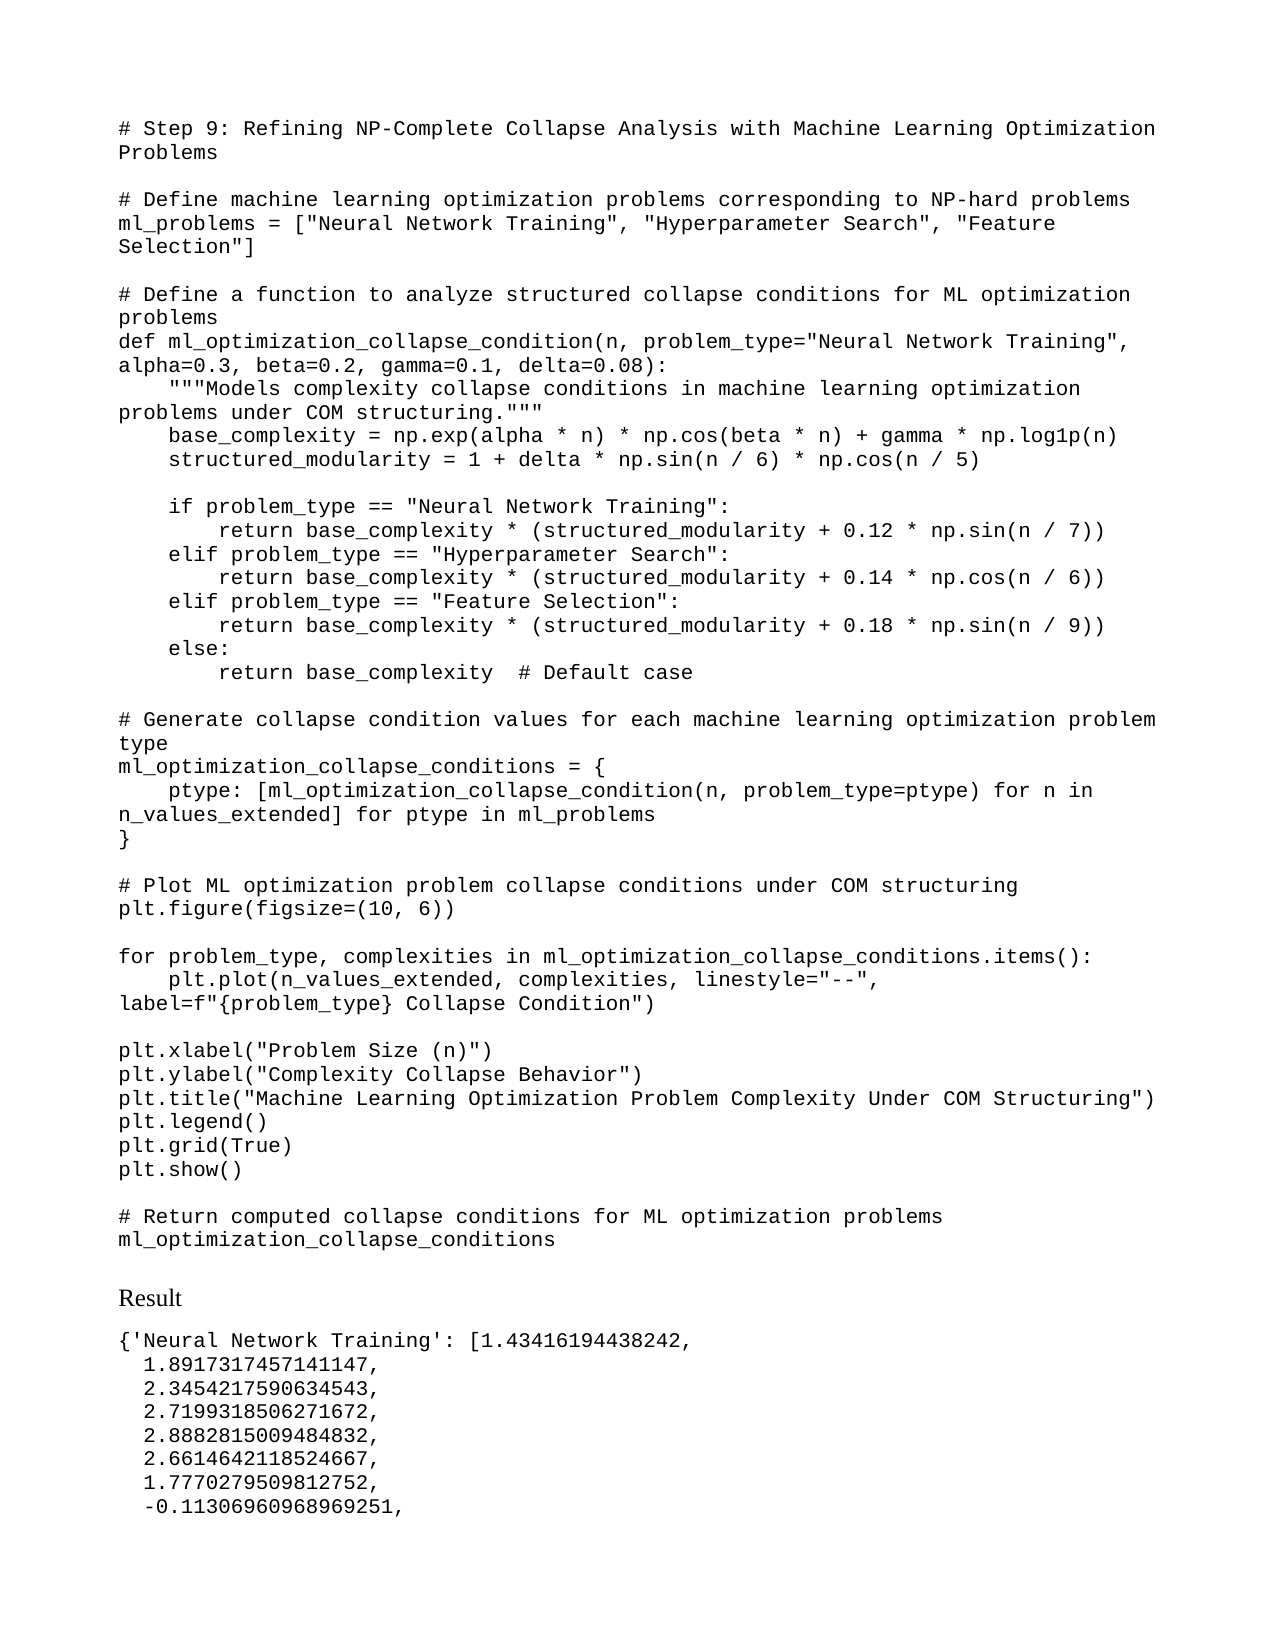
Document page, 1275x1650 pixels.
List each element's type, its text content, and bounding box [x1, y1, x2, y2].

text 2.3454217590634543, [118, 1377, 1157, 1401]
text plt.plot(n_values_extended, complexities, linestyle="--", label=f"{problem_type} Collapse Condition") [118, 969, 1157, 1017]
text # Plot ML optimization problem collapse conditions under COM structuring [118, 875, 1157, 898]
text elif problem_type == "Feature Selection": [118, 591, 1157, 615]
text plt.legend() [118, 1111, 1157, 1135]
text } [118, 827, 1157, 851]
text elif problem_type == "Hyperparameter Search": [118, 544, 1157, 567]
text {'Neural Network Training': [1.43416194438242, [118, 1330, 1157, 1354]
text return base_complexity * (structured_modularity + 0.18 * np.sin(n / 9)) [118, 615, 1157, 638]
text Result [118, 1283, 1157, 1311]
text plt.figure(figsize=(10, 6)) [118, 898, 1157, 922]
text def ml_optimization_collapse_condition(n, problem_type="Neural Network Training", alpha=0.3, beta=0.2, gamma=0.1, delta=0.08): [118, 331, 1157, 378]
text structured_modularity = 1 + delta * np.sin(n / 6) * np.cos(n / 5) [118, 449, 1157, 473]
text ptype: [ml_optimization_collapse_condition(n, problem_type=ptype) for n in n_values_extended] for ptype in ml_problems [118, 780, 1157, 827]
text plt.xlabel("Problem Size (n)") [118, 1040, 1157, 1064]
text 2.7199318506271672, [118, 1401, 1157, 1425]
text ml_problems = ["Neural Network Training", "Hyperparameter Search", "Feature Selection"] [118, 213, 1157, 260]
text plt.grid(True) [118, 1135, 1157, 1158]
text """Models complexity collapse conditions in machine learning optimization problems under COM structuring.""" [118, 378, 1157, 426]
text else: [118, 638, 1157, 662]
text for problem_type, complexities in ml_optimization_collapse_conditions.items(): [118, 946, 1157, 969]
text # Define machine learning optimization problems corresponding to NP-hard problems [118, 189, 1157, 213]
text ml_optimization_collapse_conditions = { [118, 757, 1157, 780]
text plt.ylabel("Complexity Collapse Behavior") [118, 1064, 1157, 1088]
text if problem_type == "Neural Network Training": [118, 496, 1157, 520]
text 1.7770279509812752, [118, 1472, 1157, 1496]
text -0.11306960968969251, [118, 1496, 1157, 1519]
text return base_complexity * (structured_modularity + 0.14 * np.cos(n / 6)) [118, 567, 1157, 591]
text 2.8882815009484832, [118, 1425, 1157, 1448]
text # Step 9: Refining NP-Complete Collapse Analysis with Machine Learning Optimization Problems [118, 118, 1157, 165]
text return base_complexity * (structured_modularity + 0.12 * np.sin(n / 7)) [118, 520, 1157, 544]
text base_complexity = np.exp(alpha * n) * np.cos(beta * n) + gamma * np.log1p(n) [118, 426, 1157, 449]
text # Return computed collapse conditions for ML optimization problems [118, 1206, 1157, 1229]
text return base_complexity # Default case [118, 662, 1157, 686]
text # Generate collapse condition values for each machine learning optimization problem type [118, 709, 1157, 757]
text # Define a function to analyze structured collapse conditions for ML optimization problems [118, 284, 1157, 331]
text plt.title("Machine Learning Optimization Problem Complexity Under COM Structuring") [118, 1088, 1157, 1111]
text 2.6614642118524667, [118, 1448, 1157, 1472]
text 1.8917317457141147, [118, 1354, 1157, 1377]
text ml_optimization_collapse_conditions [118, 1229, 1157, 1253]
text plt.show() [118, 1158, 1157, 1182]
